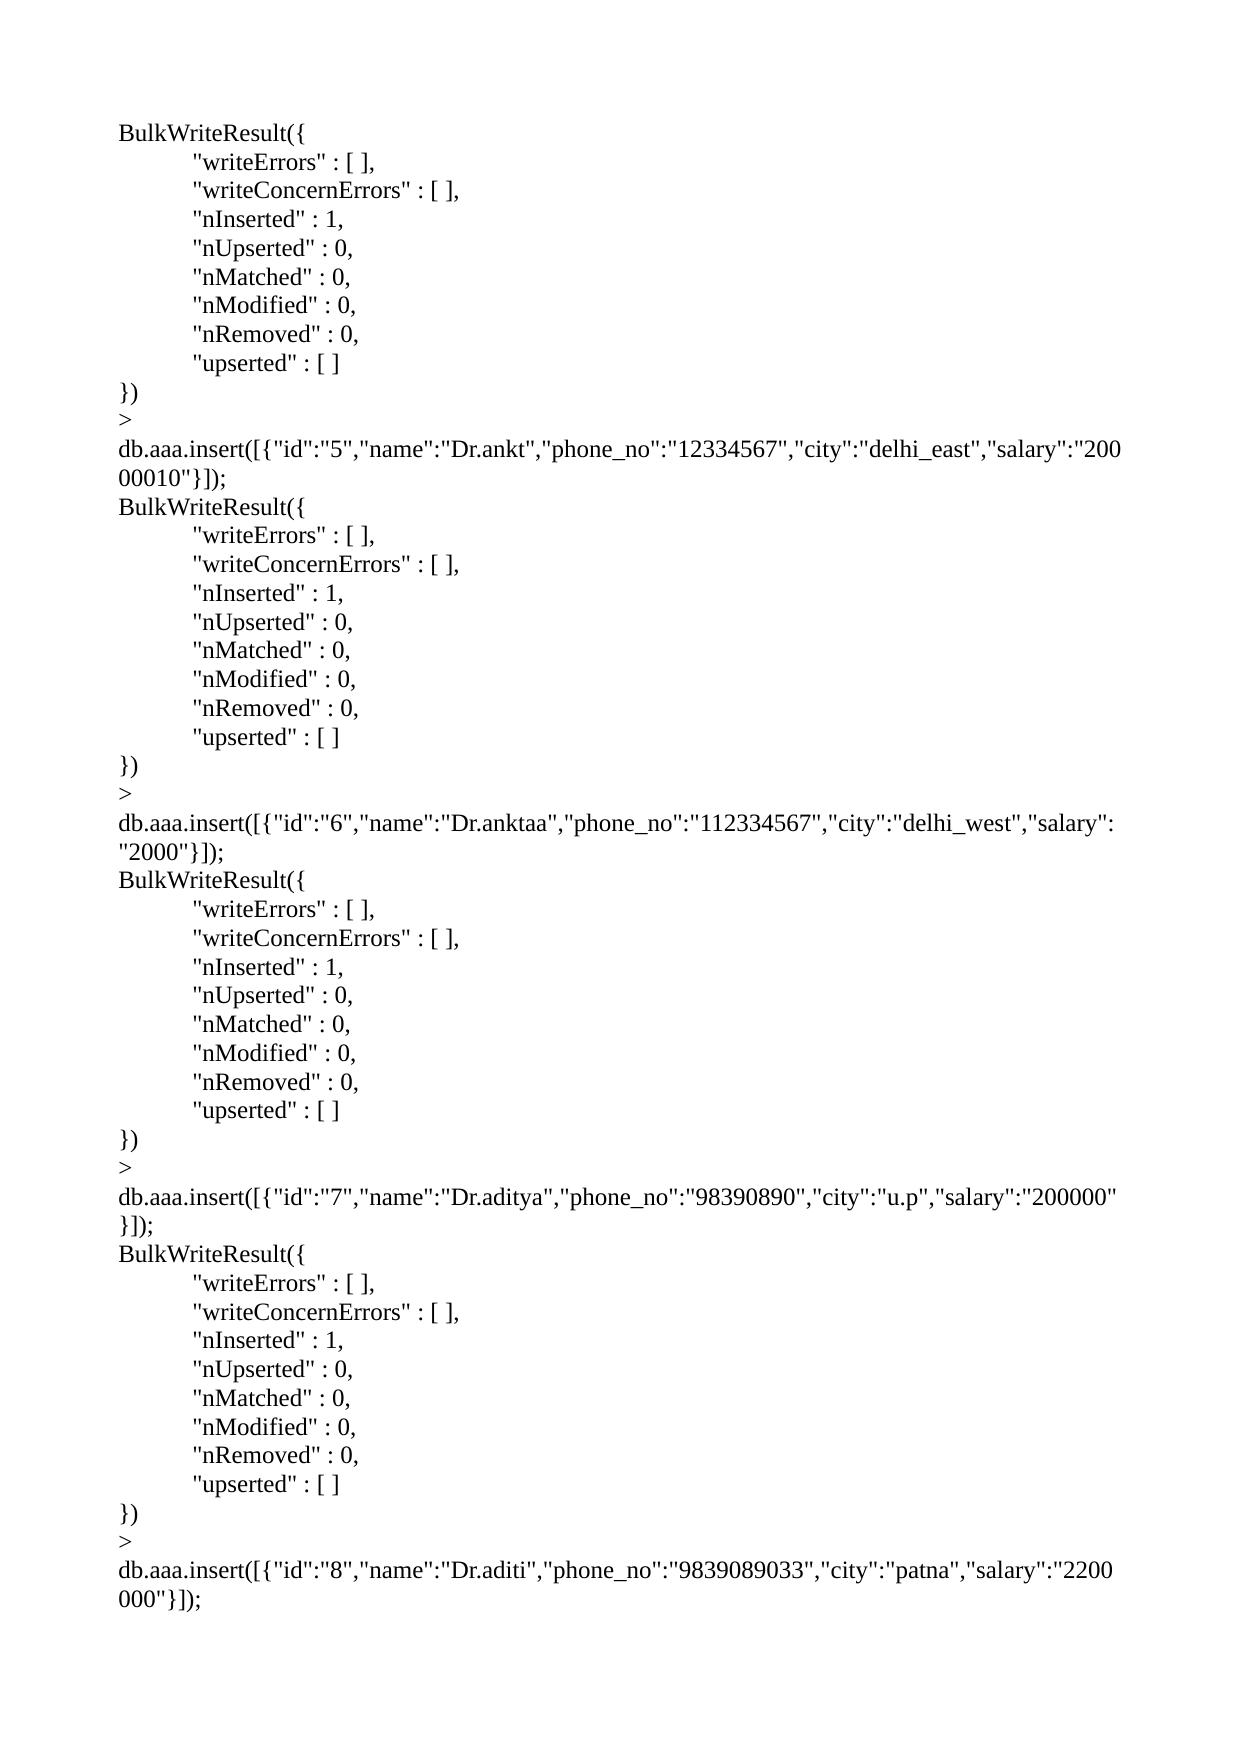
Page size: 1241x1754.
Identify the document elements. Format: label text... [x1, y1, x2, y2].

text "nModified" : 0, [118, 1038, 1122, 1067]
text "writeConcernErrors" : [ ], [118, 549, 1122, 578]
text "nInserted" : 1, [118, 952, 1122, 981]
text "writeConcernErrors" : [ ], [118, 923, 1122, 952]
text BulkWriteResult({ [118, 1239, 1122, 1268]
text "nMatched" : 0, [118, 1009, 1122, 1038]
text "nInserted" : 1, [118, 578, 1122, 607]
text }) [118, 751, 1122, 779]
text > db.aaa.insert([{"id":"6","name":"Dr.anktaa","phone_no":"112334567","city":"delhi_west","salary":"2000"}]); [118, 779, 1122, 866]
text "nUpserted" : 0, [118, 1354, 1122, 1383]
text BulkWriteResult({ [118, 118, 1122, 147]
text "nRemoved" : 0, [118, 693, 1122, 722]
text "writeErrors" : [ ], [118, 1268, 1122, 1297]
text "nUpserted" : 0, [118, 233, 1122, 262]
text "nMatched" : 0, [118, 1383, 1122, 1412]
text > db.aaa.insert([{"id":"7","name":"Dr.aditya","phone_no":"98390890","city":"u.p","salary":"200000"}]); [118, 1153, 1122, 1239]
text "writeErrors" : [ ], [118, 894, 1122, 923]
text "writeConcernErrors" : [ ], [118, 176, 1122, 204]
text }) [118, 1498, 1122, 1527]
text "nInserted" : 1, [118, 204, 1122, 233]
text "nModified" : 0, [118, 1412, 1122, 1441]
text BulkWriteResult({ [118, 492, 1122, 521]
text "nRemoved" : 0, [118, 319, 1122, 348]
text "nMatched" : 0, [118, 262, 1122, 291]
text "nRemoved" : 0, [118, 1067, 1122, 1096]
text "nModified" : 0, [118, 291, 1122, 319]
text "nMatched" : 0, [118, 636, 1122, 664]
text "upserted" : [ ] [118, 1096, 1122, 1124]
text "nInserted" : 1, [118, 1326, 1122, 1354]
text > db.aaa.insert([{"id":"8","name":"Dr.aditi","phone_no":"9839089033","city":"patna","salary":"2200000"}]); [118, 1527, 1122, 1613]
text "writeErrors" : [ ], [118, 521, 1122, 549]
text "writeErrors" : [ ], [118, 147, 1122, 176]
text BulkWriteResult({ [118, 866, 1122, 894]
text }) [118, 1124, 1122, 1153]
text > db.aaa.insert([{"id":"5","name":"Dr.ankt","phone_no":"12334567","city":"delhi_east","salary":"20000010"}]); [118, 406, 1122, 492]
text "nUpserted" : 0, [118, 607, 1122, 636]
text "writeConcernErrors" : [ ], [118, 1297, 1122, 1326]
text "nRemoved" : 0, [118, 1441, 1122, 1469]
text "upserted" : [ ] [118, 722, 1122, 751]
text }) [118, 377, 1122, 406]
text "upserted" : [ ] [118, 1469, 1122, 1498]
text "nUpserted" : 0, [118, 981, 1122, 1009]
text "nModified" : 0, [118, 664, 1122, 693]
text "upserted" : [ ] [118, 348, 1122, 377]
